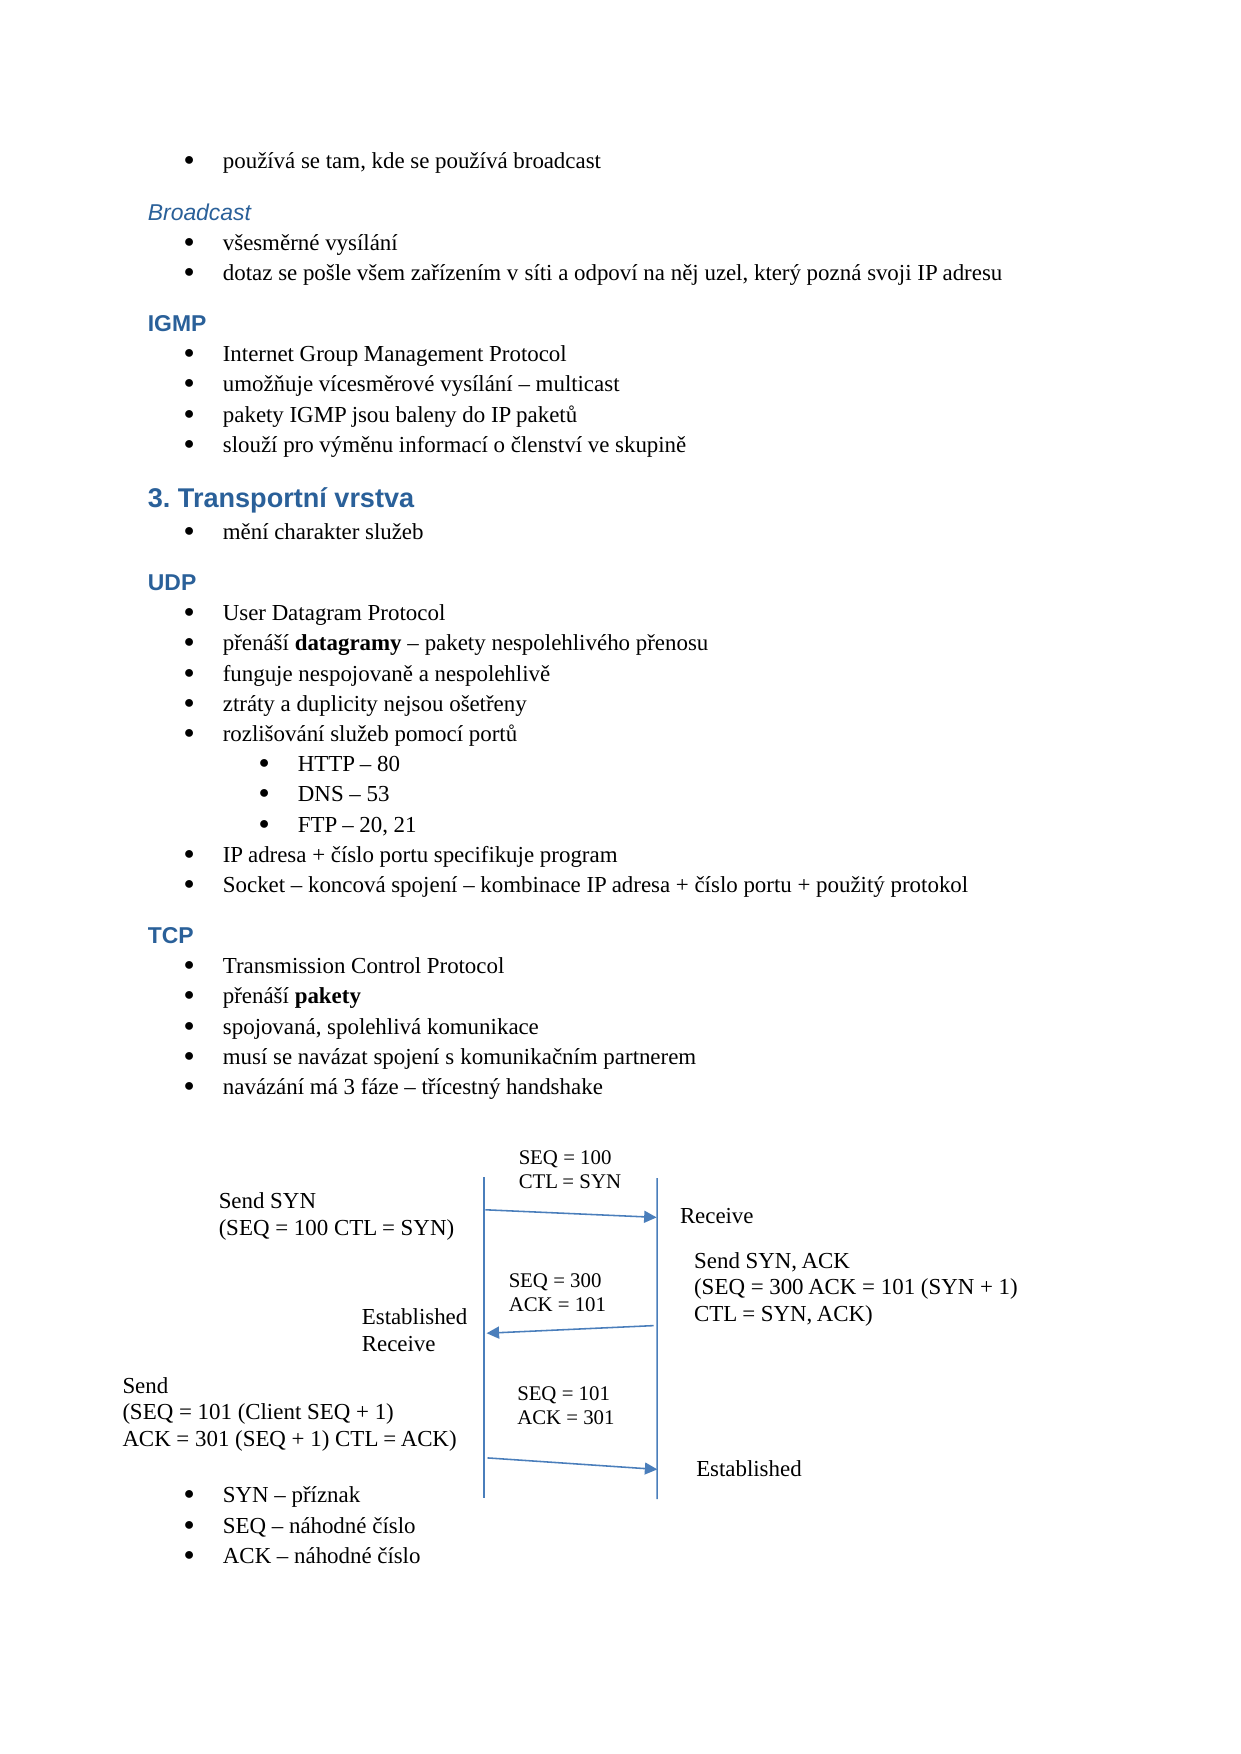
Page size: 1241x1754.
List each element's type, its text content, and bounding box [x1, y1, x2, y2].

subtitle 3. Transportní vrstva [148, 482, 1093, 513]
list přenáší datagramy – pakety nespolehlivého přenosu [185, 629, 1093, 656]
list musí se navázat spojení s komunikačním partnerem [185, 1043, 1093, 1069]
list SYN – příznak [185, 1481, 1093, 1508]
list umožňuje vícesměrové vysílání – multicast [185, 371, 1093, 397]
list přenáší pakety [185, 982, 1093, 1009]
list DNS – 53 [260, 780, 1093, 807]
list funguje nespojovaně a nespolehlivě [185, 659, 1093, 686]
list ACK – náhodné číslo [185, 1542, 1093, 1568]
list ztráty a duplicity nejsou ošetřeny [185, 690, 1093, 716]
subtitle UDP [148, 569, 1093, 595]
list IP adresa + číslo portu specifikuje program [185, 841, 1093, 867]
list navázání má 3 fáze – třícestný handshake [185, 1073, 1093, 1099]
subtitle IGMP [148, 310, 1093, 336]
list spojovaná, spolehlivá komunikace [185, 1013, 1093, 1039]
subtitle TCP [148, 922, 1093, 948]
list FTP – 20, 21 [260, 811, 1093, 837]
list pakety IGMP jsou baleny do IP paketů [185, 401, 1093, 427]
list SEQ – náhodné číslo [185, 1512, 1093, 1538]
list všesměrné vysílání [185, 229, 1093, 255]
list User Datagram Protocol [185, 599, 1093, 626]
list dotaz se pošle všem zařízením v síti a odpoví na něj uzel, který pozná svoji IP adresu [185, 259, 1093, 285]
subtitle Broadcast [148, 199, 1093, 225]
list slouží pro výměnu informací o členství ve skupině [185, 431, 1093, 457]
list Internet Group Management Protocol [185, 340, 1093, 367]
list používá se tam, kde se používá broadcast [185, 148, 1093, 174]
list Transmission Control Protocol [185, 952, 1093, 979]
list mění charakter služeb [185, 518, 1093, 544]
list rozlišování služeb pomocí portů [185, 720, 1093, 746]
list Socket – koncová spojení – kombinace IP adresa + číslo portu + použitý protokol [185, 871, 1093, 897]
list HTTP – 80 [260, 750, 1093, 777]
